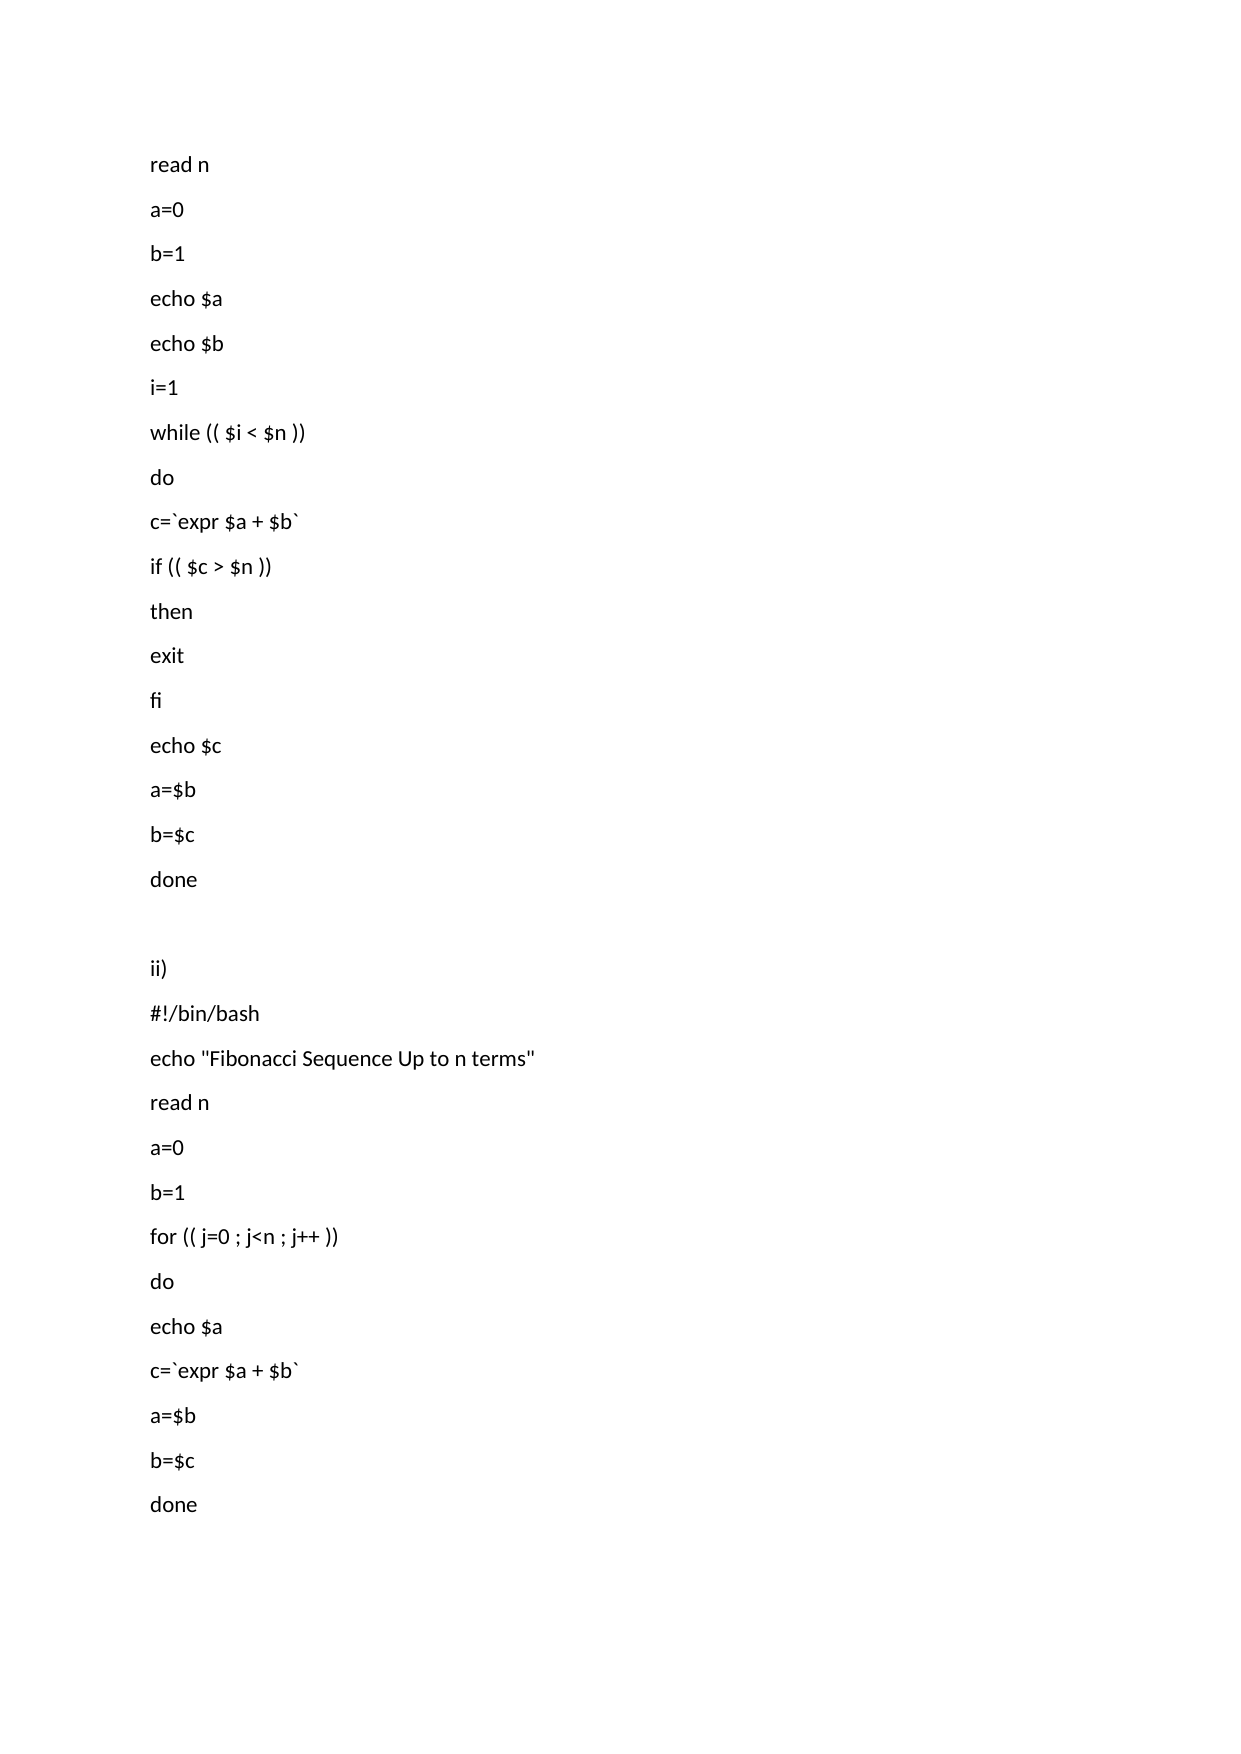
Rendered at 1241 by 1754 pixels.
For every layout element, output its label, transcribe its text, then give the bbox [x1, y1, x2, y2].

text exit [150, 642, 1090, 669]
text a=0 [150, 195, 1090, 223]
text a=$b [150, 776, 1090, 804]
text ii) [150, 954, 1090, 982]
text b=1 [150, 1178, 1090, 1206]
text echo "Fibonacci Sequence Up to n terms" [150, 1044, 1090, 1072]
text i=1 [150, 373, 1090, 401]
text c=`expr $a + $b` [150, 507, 1090, 536]
text b=$c [150, 820, 1090, 848]
text done [150, 1491, 1090, 1519]
text b=$c [150, 1446, 1090, 1474]
text echo $b [150, 329, 1090, 357]
text echo $a [150, 284, 1090, 312]
text read n [150, 150, 1090, 178]
text then [150, 597, 1090, 625]
text #!/bin/bash [150, 999, 1090, 1027]
text c=`expr $a + $b` [150, 1357, 1090, 1384]
text read n [150, 1088, 1090, 1116]
text do [150, 463, 1090, 491]
text b=1 [150, 239, 1090, 267]
text a=0 [150, 1133, 1090, 1161]
text while (( $i < $n )) [150, 418, 1090, 446]
text echo $a [150, 1312, 1090, 1340]
text if (( $c > $n )) [150, 552, 1090, 580]
text do [150, 1267, 1090, 1295]
text done [150, 865, 1090, 893]
text a=$b [150, 1401, 1090, 1429]
text fi [150, 686, 1090, 714]
text for (( j=0 ; j<n ; j++ )) [150, 1222, 1090, 1251]
text echo $c [150, 731, 1090, 759]
